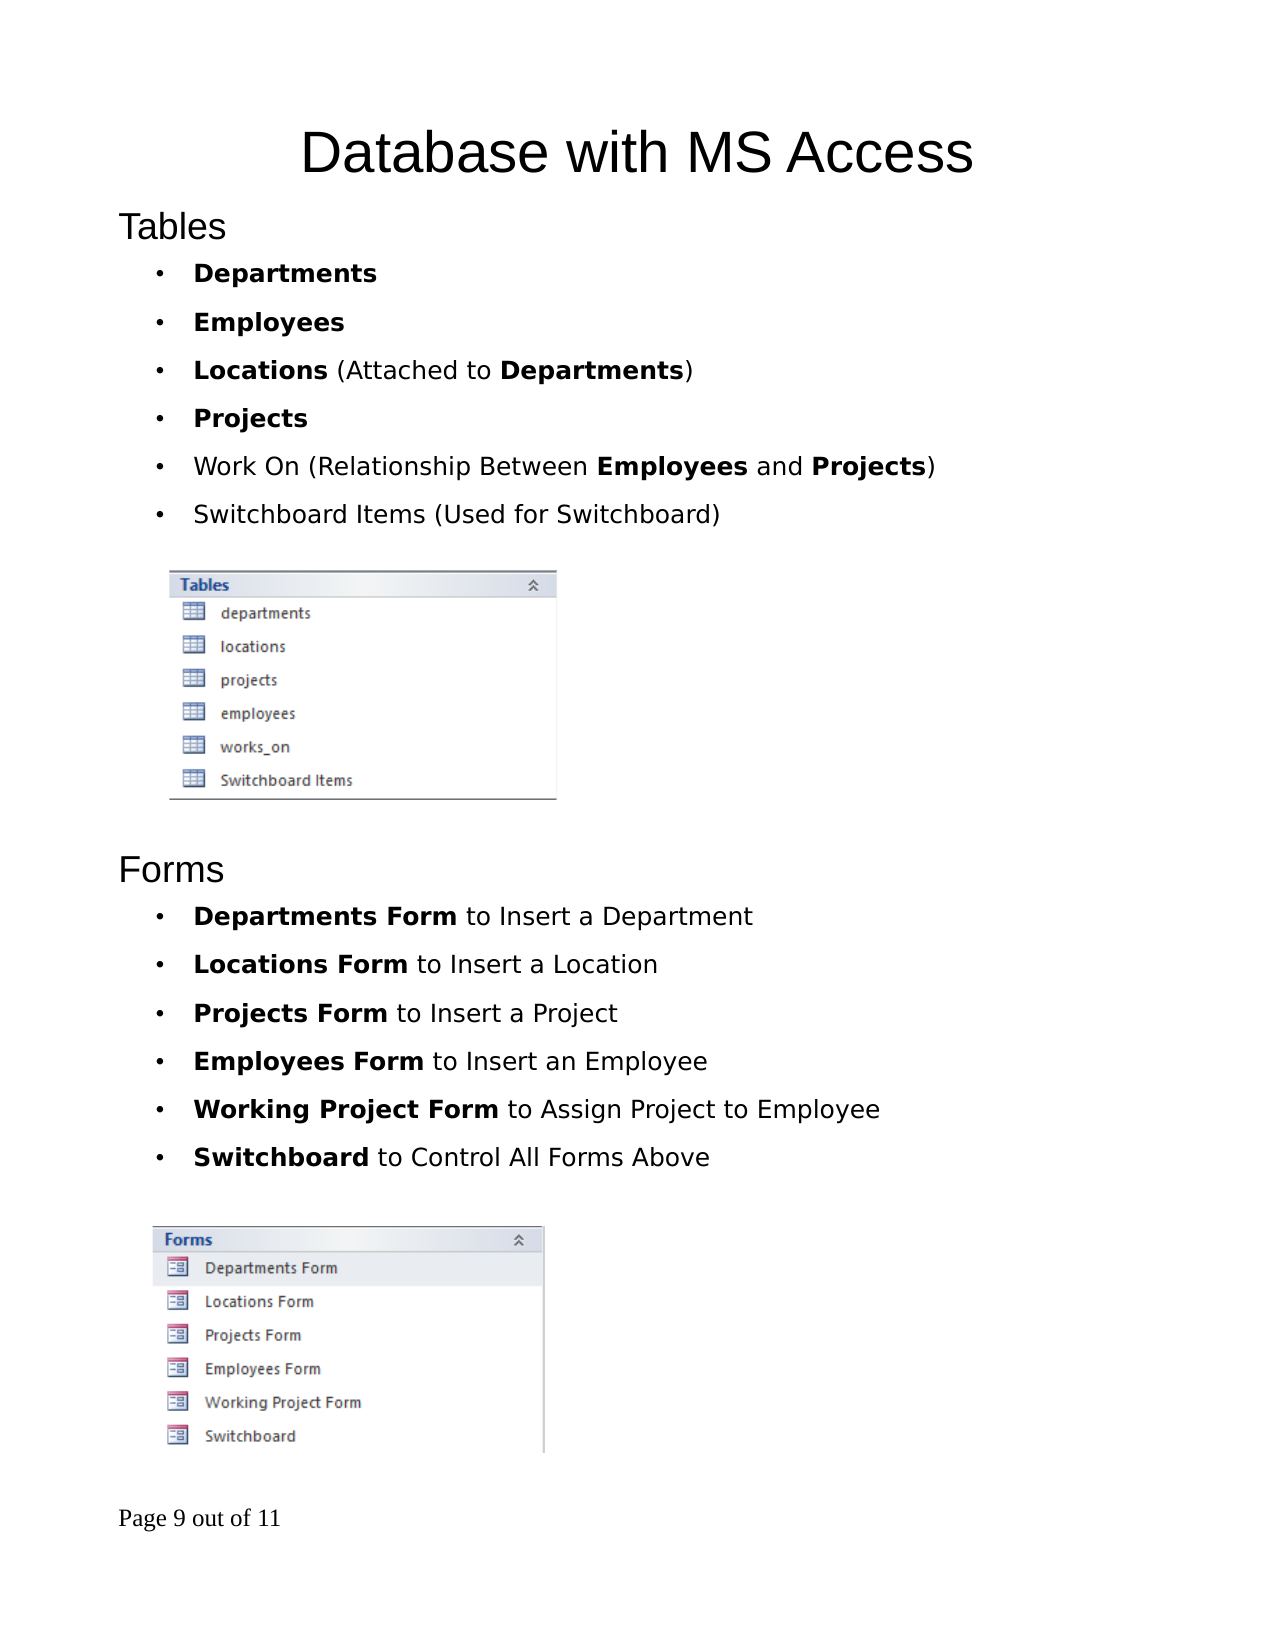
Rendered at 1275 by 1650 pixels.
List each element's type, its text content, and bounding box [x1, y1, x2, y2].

list Work On (Relationship Between Employees and Projects) [156, 452, 1157, 481]
list Employees [156, 308, 1157, 337]
list Switchboard to Control All Forms Above [156, 1143, 1157, 1172]
picture [152, 1226, 545, 1453]
title Database with MS Access [118, 118, 1157, 185]
list Switchboard Items (Used for Switchboard) [156, 500, 1157, 529]
list Projects Form to Insert a Project [156, 999, 1157, 1028]
list Locations (Attached to Departments) [156, 356, 1157, 385]
list Departments Form to Insert a Department [156, 902, 1157, 932]
list Locations Form to Insert a Location [156, 951, 1157, 980]
list Employees Form to Insert an Employee [156, 1047, 1157, 1076]
list Departments [156, 259, 1157, 289]
subtitle Forms [118, 847, 1157, 890]
picture [169, 570, 558, 800]
subtitle Tables [118, 204, 1157, 247]
list Working Project Form to Assign Project to Employee [156, 1095, 1157, 1124]
list Projects [156, 404, 1157, 433]
